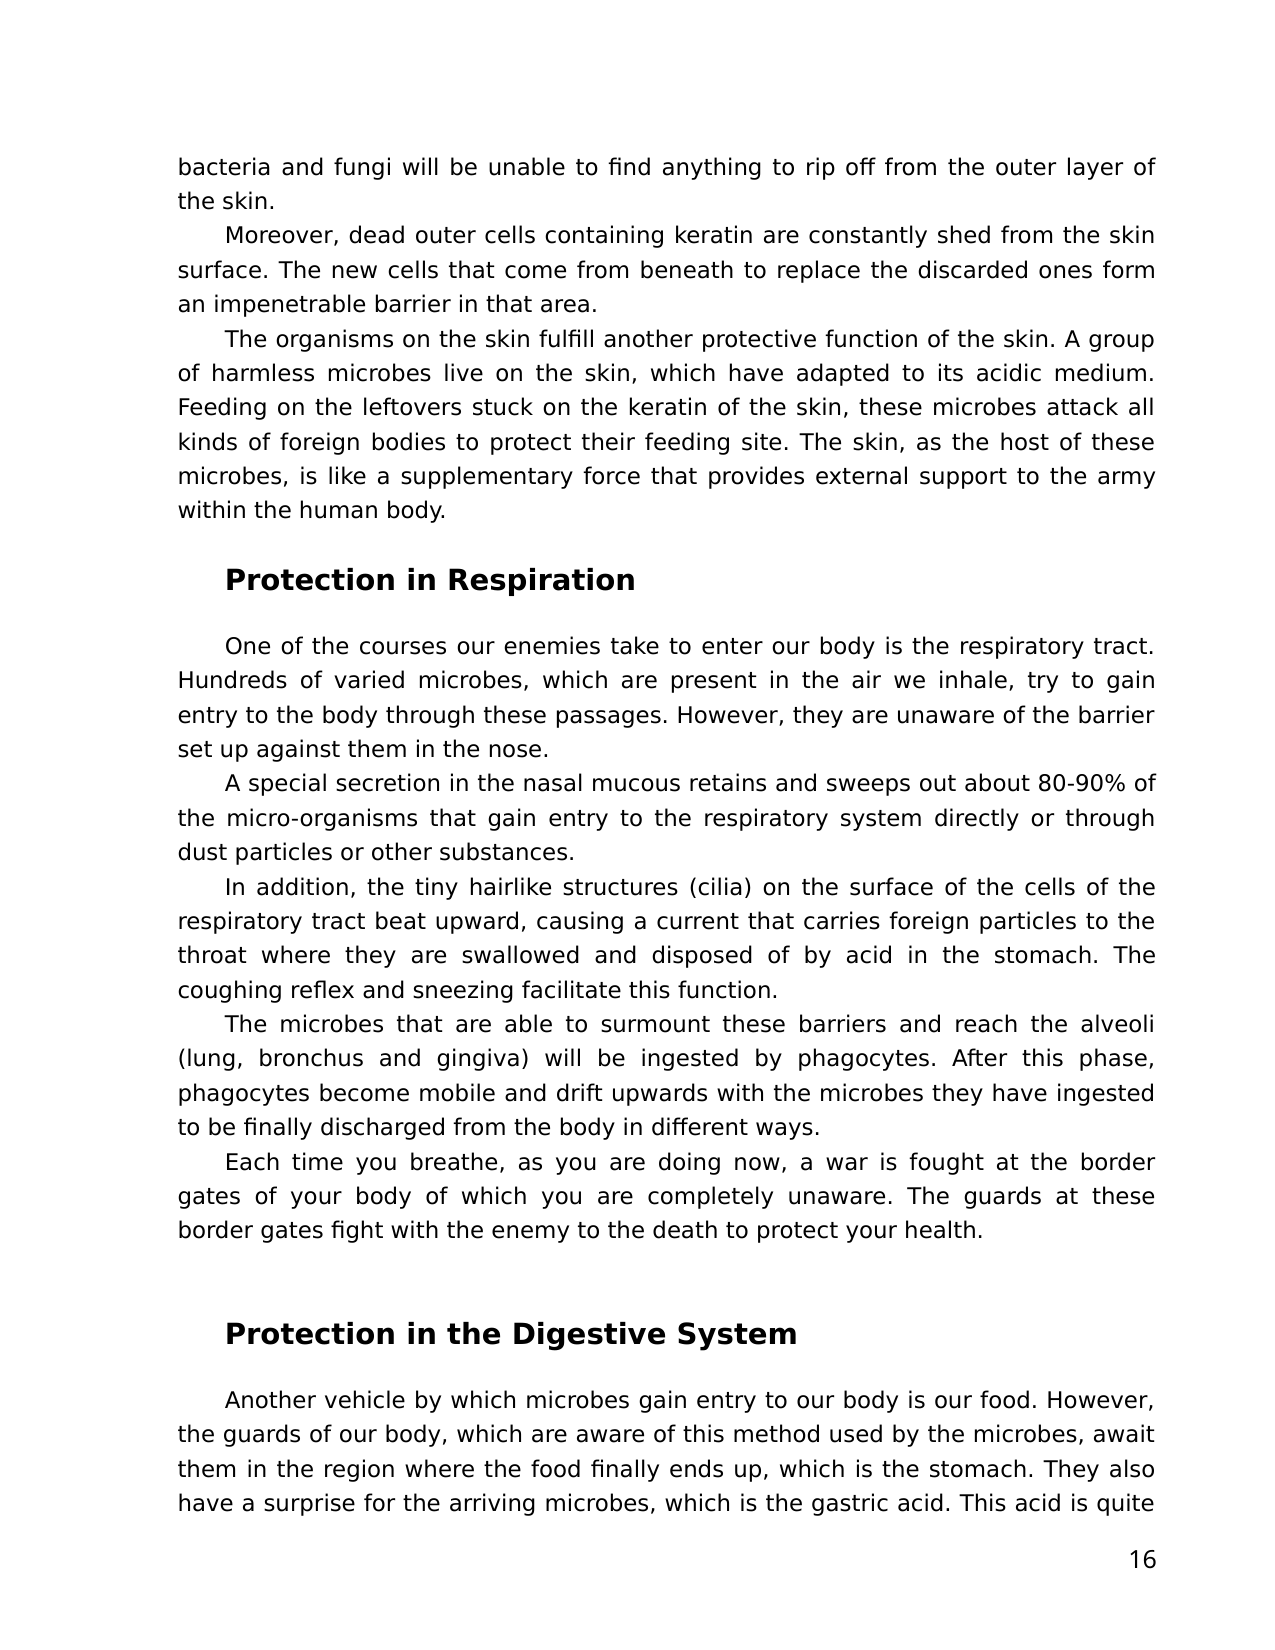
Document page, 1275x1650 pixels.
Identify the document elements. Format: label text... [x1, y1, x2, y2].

text bacteria and fungi will be unable to find anything to rip off from the outer layer of the skin. [177, 148, 1157, 216]
text Moreover, dead outer cells containing keratin are constantly shed from the skin surface. The new cells that come from beneath to replace the discarded ones form an impenetrable barrier in that area. [177, 216, 1157, 319]
text In addition, the tiny hairlike structures (cilia) on the surface of the cells of the respiratory tract beat upward, causing a current that carries foreign particles to the throat where they are swallowed and disposed of by acid in the stomach. The coughing reflex and sneezing facilitate this function. [177, 867, 1157, 1005]
text Protection in the Digestive System [177, 1317, 1157, 1351]
text Another vehicle by which microbes gain entry to our body is our food. However, the guards of our body, which are aware of this method used by the microbes, await them in the region where the food finally ends up, which is the stomach. They also have a surprise for the arriving microbes, which is the gastric acid. This acid is quite [177, 1381, 1157, 1518]
text Each time you breathe, as you are doing now, a war is fought at the border gates of your body of which you are completely unaware. The guards at these border gates fight with the enemy to the death to protect your health. [177, 1142, 1157, 1246]
text A special secretion in the nasal mucous retains and sweeps out about 80-90% of the micro-organisms that gain entry to the respiratory system directly or through dust particles or other substances. [177, 764, 1157, 867]
text The organisms on the skin fulfill another protective function of the skin. A group of harmless microbes live on the skin, which have adapted to its acidic medium. Feeding on the leftovers stuck on the keratin of the skin, these microbes attack all kinds of foreign bodies to protect their feeding site. The skin, as the host of these microbes, is like a supplementary force that provides external support to the army within the human body. [177, 319, 1157, 526]
text The microbes that are able to surmount these barriers and reach the alveoli (lung, bronchus and gingiva) will be ingested by phagocytes. After this phase, phagocytes become mobile and drift upwards with the microbes they have ingested to be finally discharged from the body in different ways. [177, 1005, 1157, 1142]
text Protection in Respiration [177, 563, 1157, 597]
text One of the courses our enemies take to enter our body is the respiratory tract. Hundreds of varied microbes, which are present in the air we inhale, try to gain entry to the body through these passages. However, they are unaware of the barrier set up against them in the nose. [177, 627, 1157, 764]
